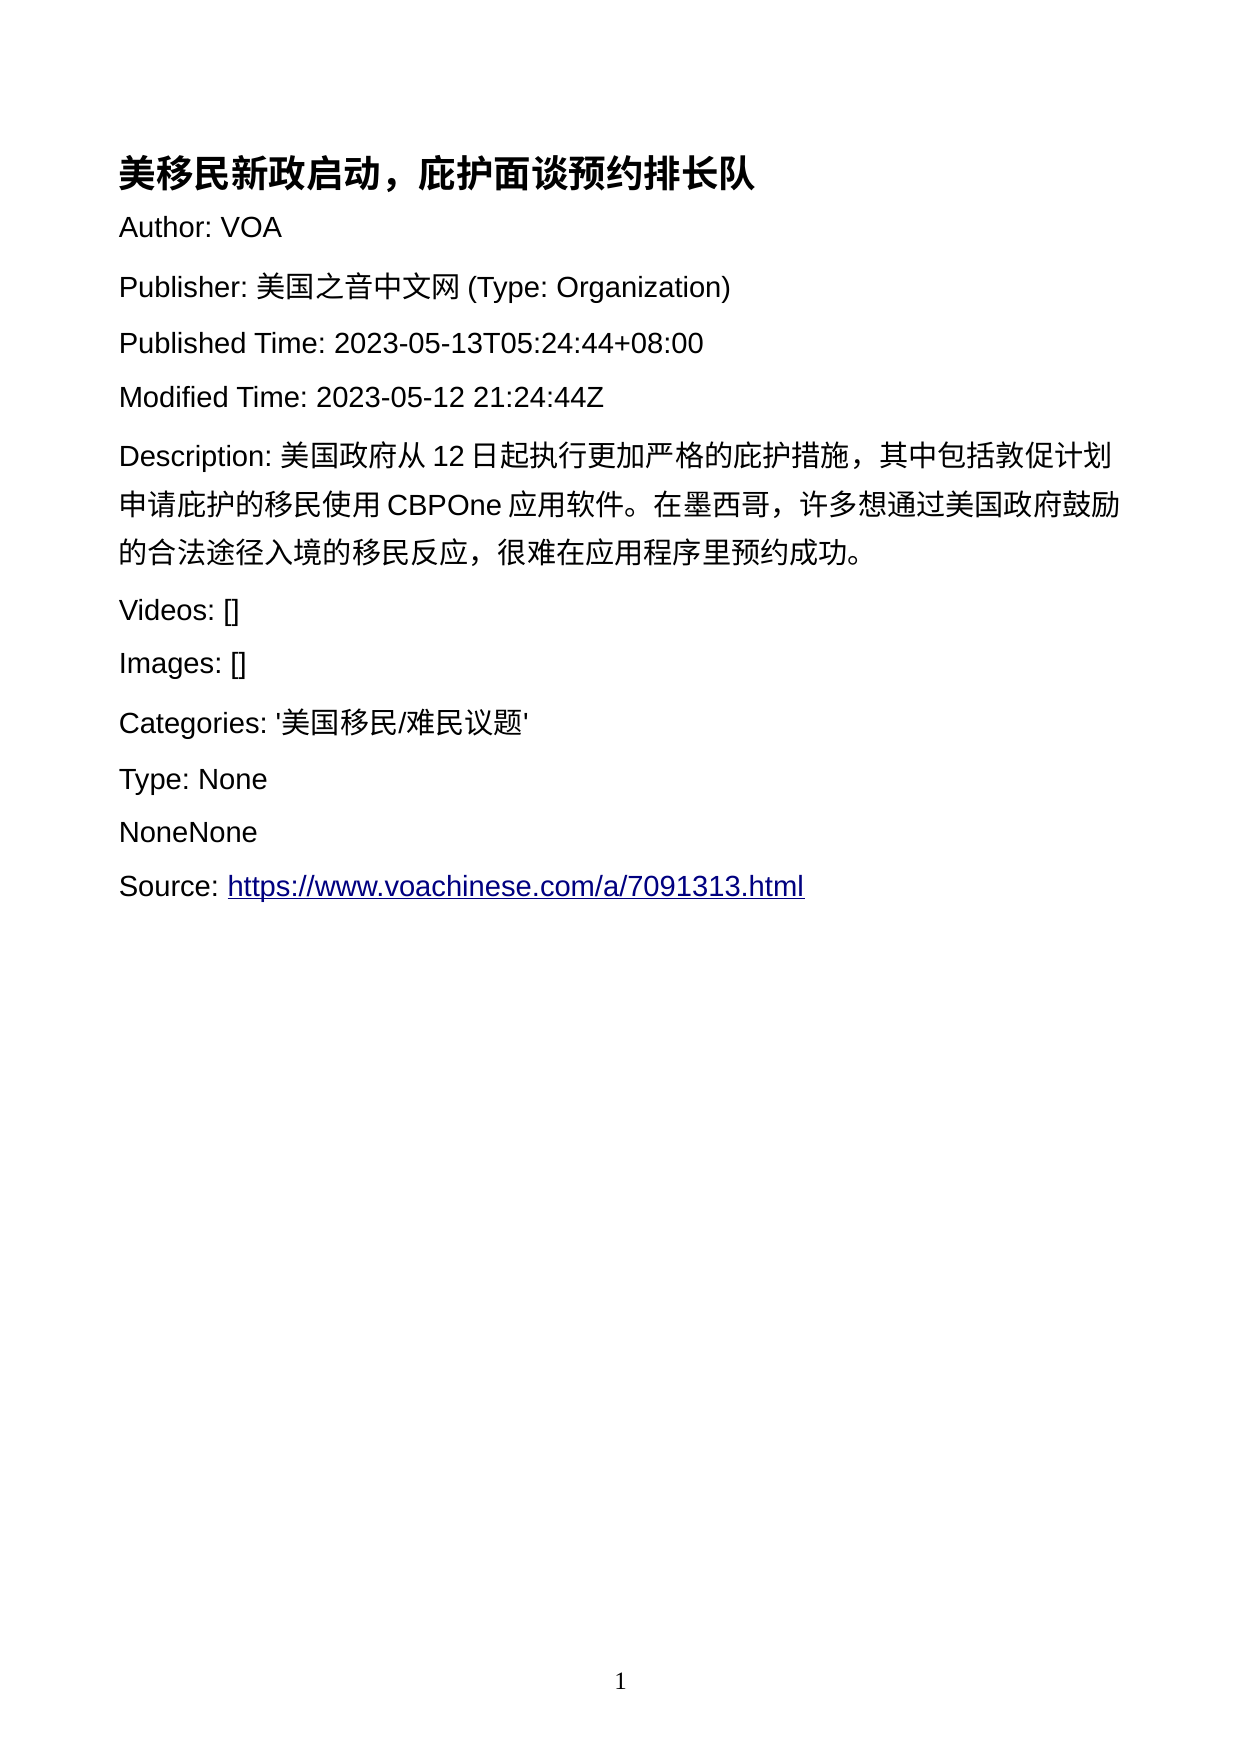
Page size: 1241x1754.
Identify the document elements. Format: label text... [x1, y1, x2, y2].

text Description: 美国政府从12日起执行更加严格的庇护措施，其中包括敦促计划申请庇护的移民使用CBPOne应用软件。在墨西哥，许多想通过美国政府鼓励的合法途径入境的移民反应，很难在应用程序里预约成功。 [118, 433, 1122, 572]
text Images: [] [118, 646, 1122, 680]
text Source: https://www.voachinese.com/a/7091313.html [118, 869, 1122, 902]
text Published Time: 2023-05-13T05:24:44+08:00 [118, 327, 1122, 360]
subtitle 美移民新政启动，庇护面谈预约排长队 [118, 143, 1122, 198]
text Type: None [118, 762, 1122, 796]
text NoneNone [118, 816, 1122, 849]
text Categories: '美国移民/难民议题' [118, 699, 1122, 742]
text Publisher: 美国之音中文网 (Type: Organization) [118, 263, 1122, 306]
text Modified Time: 2023-05-12 21:24:44Z [118, 380, 1122, 413]
text Author: VOA [118, 210, 1122, 244]
text Videos: [] [118, 593, 1122, 627]
